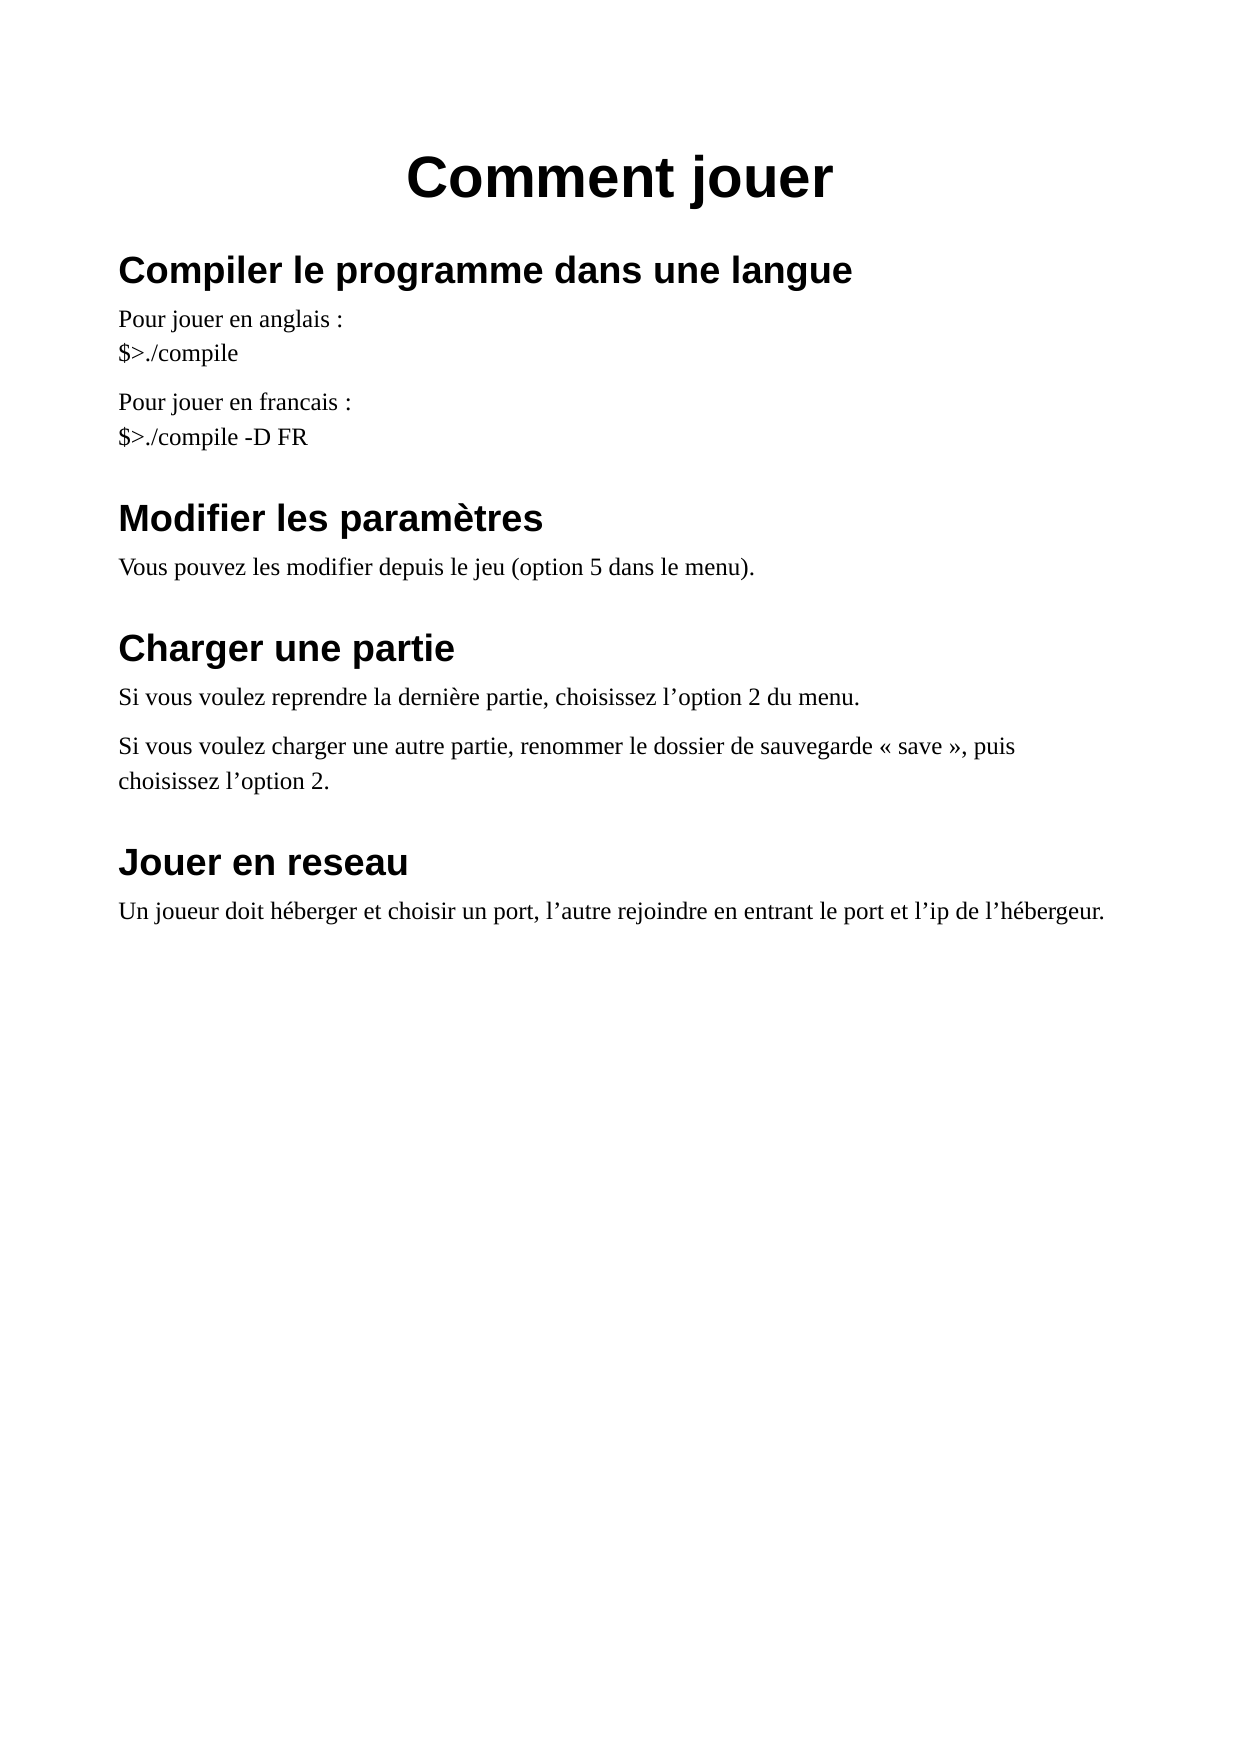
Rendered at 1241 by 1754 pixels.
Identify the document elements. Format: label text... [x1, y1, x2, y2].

text Pour jouer en francais : $>./compile -D FR [118, 387, 1122, 451]
subtitle Modifier les paramètres [118, 496, 1122, 539]
subtitle Charger une partie [118, 626, 1122, 670]
text Pour jouer en anglais : $>./compile [118, 304, 1122, 367]
text Un joueur doit héberger et choisir un port, l’autre rejoindre en entrant le port et l’ip de l’hébergeur. [118, 896, 1122, 925]
text Si vous voulez charger une autre partie, renommer le dossier de sauvegarde « save », puis choisissez l’option 2. [118, 731, 1122, 794]
text Si vous voulez reprendre la dernière partie, choisissez l’option 2 du menu. [118, 682, 1122, 711]
subtitle Compiler le programme dans une langue [118, 248, 1122, 291]
subtitle Jouer en reseau [118, 840, 1122, 883]
text Vous pouvez les modifier depuis le jeu (option 5 dans le menu). [118, 552, 1122, 581]
title Comment jouer [118, 143, 1122, 210]
